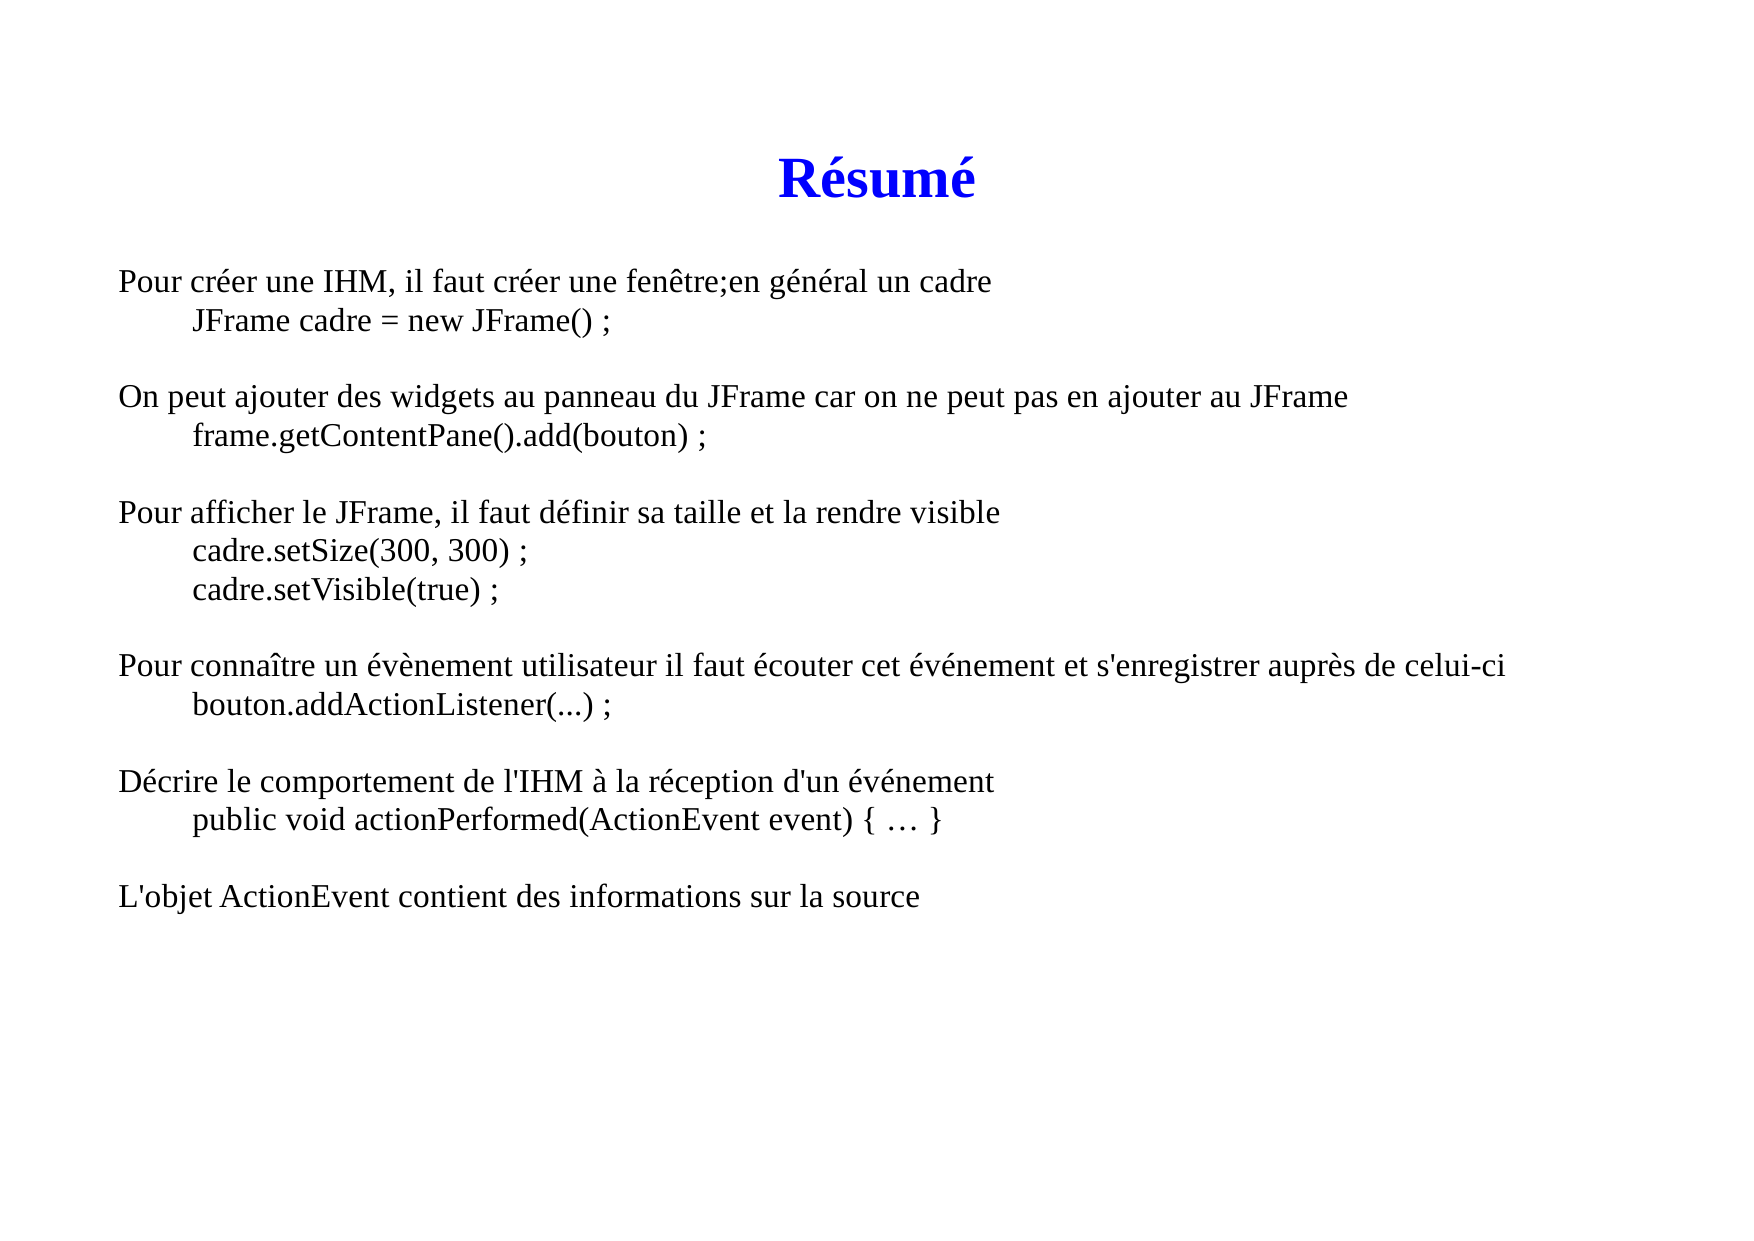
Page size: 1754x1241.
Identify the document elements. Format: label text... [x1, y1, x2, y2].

text On peut ajouter des widgets au panneau du JFrame car on ne peut pas en ajouter au JFrame [118, 376, 1636, 415]
text cadre.setVisible(true) ; [118, 568, 1636, 607]
text frame.getContentPane().add(bouton) ; [118, 415, 1636, 453]
text L'objet ActionEvent contient des informations sur la source [118, 876, 1636, 914]
text bouton.addActionListener(...) ; [118, 684, 1636, 722]
text Décrire le comportement de l'IHM à la réception d'un événement [118, 761, 1636, 799]
text Pour créer une IHM, il faut créer une fenêtre;en général un cadre [118, 261, 1636, 299]
text Pour afficher le JFrame, il faut définir sa taille et la rendre visible [118, 492, 1636, 530]
subtitle Résumé [118, 143, 1636, 210]
text cadre.setSize(300, 300) ; [118, 530, 1636, 568]
text public void actionPerformed(ActionEvent event) { … } [118, 799, 1636, 838]
text Pour connaître un évènement utilisateur il faut écouter cet événement et s'enregistrer auprès de celui-ci [118, 645, 1636, 684]
text JFrame cadre = new JFrame() ; [118, 299, 1636, 338]
